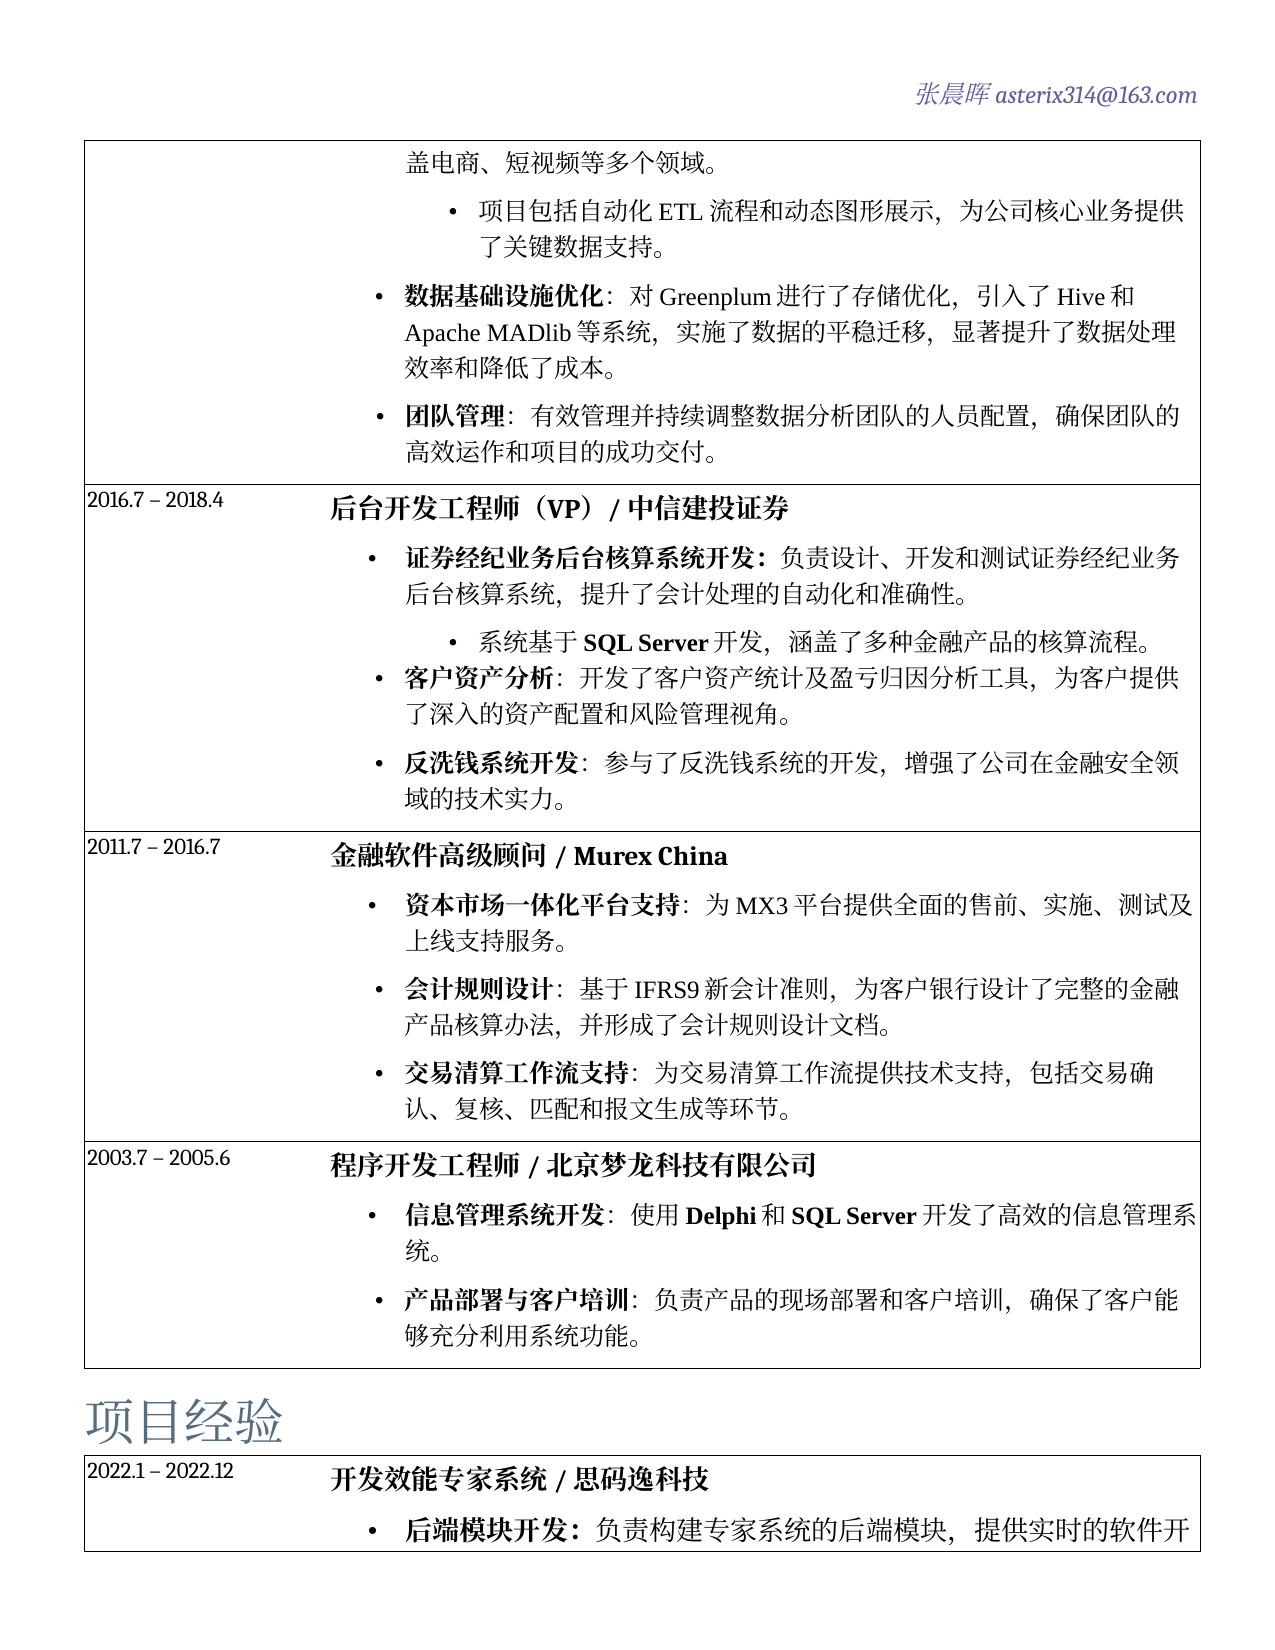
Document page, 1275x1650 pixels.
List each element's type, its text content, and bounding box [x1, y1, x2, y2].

table_cell 2011.7 – 2016.7 [85, 832, 312, 1141]
table_cell 2022.1 – 2022.12 [85, 1456, 312, 1551]
table_cell 2016.7 – 2018.4 [85, 485, 312, 831]
table_cell [313, 141, 327, 484]
table_cell 项目经验 [84, 1369, 1200, 1455]
table_cell 盖电商、短视频等多个领域。 项目包括自动化ETL流程和动态图形展示，为公司核心业务提供了关键数据支持。 数据基础设施优化：对Greenplum进行了存储优化，引入了Hive和Apache MADlib等系统，实施了数据的平稳迁移，显著提升了数据处理效率和降低了成本。 团队管理：有效管理并持续调整数据分析团队的人员配置，确保团队的高效运作和项目的成功交付。 [327, 141, 1200, 484]
table_cell [313, 832, 327, 1141]
table_cell 开发效能专家系统 / 思码逸科技 后端模块开发：负责构建专家系统的后端模块，提供实时的软件开发效能改进建议。 利用FastAPI框架设计了一套完整的RESTful API，确保了系统的高效通信和可扩展性。 进行了复杂的数据建模，采用PostgreSQL数据库结合存储过程，以优化数据存取效率。 集成了先进的CLIPS规则匹配引擎，为专家系统提供决策支持。 实施了实时数据分析，运用pandas和scipy库对数据进行快速处理和分析。 开发了可定制的专家建议模板，使用jinja2技术，使建议内容能够根据不同客户需求灵活调整。 客户开发数据仓库建设：搭建了综合的数据仓库解决方案，涵盖数据收集、清洗、分析等环节。 结合统计方法和Wolfram Language，挖掘出关键参数，为专家系统规则提供数据支持。 数据仓库同时服务于行业基线图表的实时展示，通过metabase工具提升了数据可视化能力。 [327, 1456, 1200, 1551]
table_cell 程序开发工程师 / 北京梦龙科技有限公司 信息管理系统开发：使用Delphi和SQL Server开发了高效的信息管理系统。 产品部署与客户培训：负责产品的现场部署和客户培训，确保了客户能够充分利用系统功能。 [327, 1142, 1200, 1368]
table_cell 后台开发工程师（VP）/ 中信建投证券 证券经纪业务后台核算系统开发：负责设计、开发和测试证券经纪业务后台核算系统，提升了会计处理的自动化和准确性。 系统基于SQL Server开发，涵盖了多种金融产品的核算流程。 客户资产分析：开发了客户资产统计及盈亏归因分析工具，为客户提供了深入的资产配置和风险管理视角。 反洗钱系统开发：参与了反洗钱系统的开发，增强了公司在金融安全领域的技术实力。 [327, 485, 1200, 831]
table_cell 2003.7 – 2005.6 [85, 1142, 312, 1368]
table_cell [313, 1456, 327, 1551]
table_cell 金融软件高级顾问 / Murex China 资本市场一体化平台支持：为MX3平台提供全面的售前、实施、测试及上线支持服务。 会计规则设计：基于IFRS9新会计准则，为客户银行设计了完整的金融产品核算办法，并形成了会计规则设计文档。 交易清算工作流支持：为交易清算工作流提供技术支持，包括交易确认、复核、匹配和报文生成等环节。 [327, 832, 1200, 1141]
table_cell [85, 141, 312, 484]
table_cell [313, 485, 327, 831]
table_cell [313, 1142, 327, 1368]
